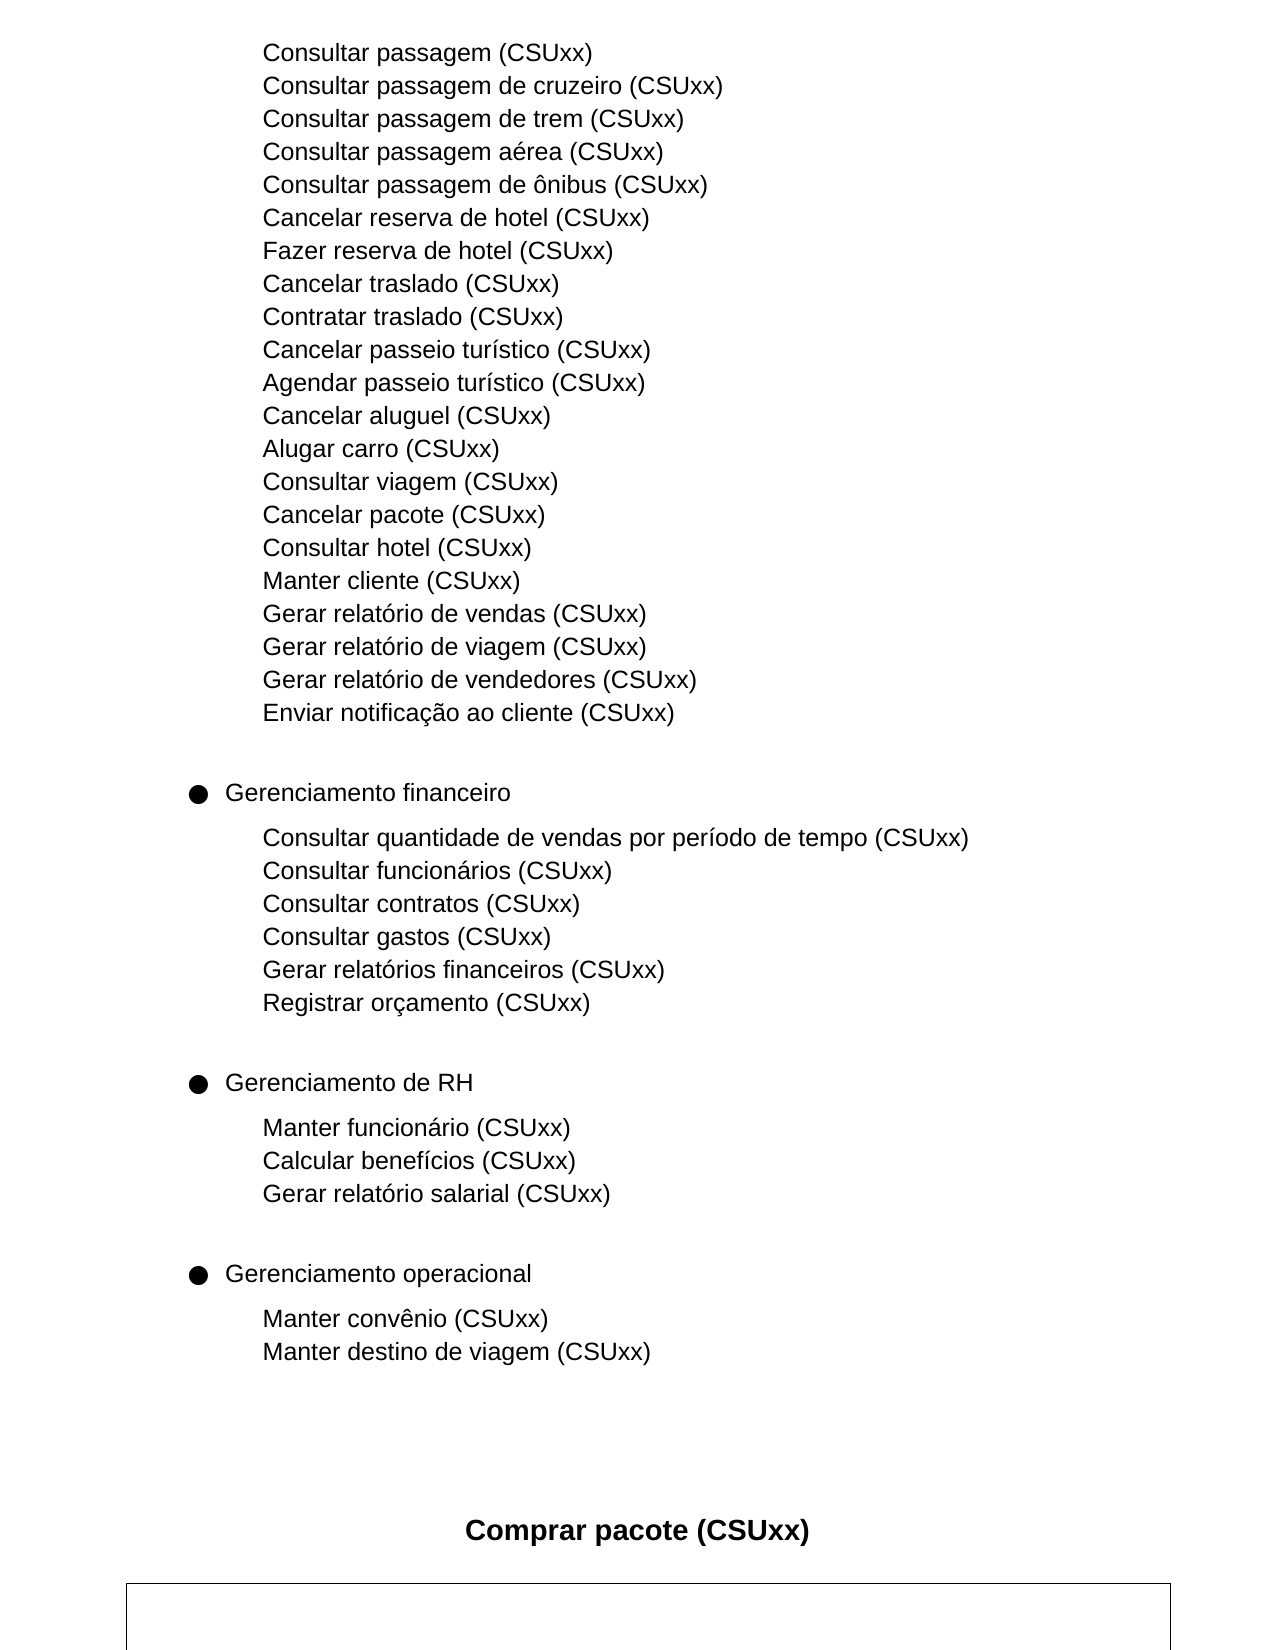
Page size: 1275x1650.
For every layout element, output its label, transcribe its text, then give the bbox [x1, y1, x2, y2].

list Enviar notificação ao cliente (CSUxx) [262, 698, 1125, 727]
list Manter cliente (CSUxx) [262, 566, 1125, 595]
list Gerenciamento financeiro [187, 764, 1125, 816]
list Cancelar pacote (CSUxx) [262, 500, 1125, 529]
list Consultar gastos (CSUxx) [262, 922, 1125, 951]
list Gerar relatório de viagem (CSUxx) [262, 632, 1125, 661]
list Consultar viagem (CSUxx) [262, 467, 1125, 496]
list Consultar hotel (CSUxx) [262, 533, 1125, 562]
list Manter destino de viagem (CSUxx) [262, 1337, 1125, 1366]
list Consultar contratos (CSUxx) [262, 889, 1125, 918]
list Fazer reserva de hotel (CSUxx) [262, 236, 1125, 265]
list Consultar funcionários (CSUxx) [262, 856, 1125, 885]
list Gerar relatório de vendas (CSUxx) [262, 599, 1125, 628]
list Cancelar aluguel (CSUxx) [262, 401, 1125, 430]
list Cancelar passeio turístico (CSUxx) [262, 335, 1125, 364]
list Gerenciamento operacional [187, 1245, 1125, 1296]
list Cancelar reserva de hotel (CSUxx) [262, 203, 1125, 232]
list Manter funcionário (CSUxx) [262, 1113, 1125, 1142]
list Consultar passagem aérea (CSUxx) [262, 137, 1125, 166]
list Consultar passagem de ônibus (CSUxx) [262, 170, 1125, 199]
list Manter convênio (CSUxx) [262, 1304, 1125, 1333]
list Registrar orçamento (CSUxx) [262, 988, 1125, 1017]
list Cancelar traslado (CSUxx) [262, 269, 1125, 298]
list Gerar relatório de vendedores (CSUxx) [262, 665, 1125, 694]
list Consultar passagem de cruzeiro (CSUxx) [262, 71, 1125, 99]
list Gerenciamento de RH [187, 1054, 1125, 1106]
list Gerar relatórios financeiros (CSUxx) [262, 955, 1125, 984]
list Consultar passagem de trem (CSUxx) [262, 104, 1125, 133]
list Consultar passagem (CSUxx) [262, 38, 1125, 67]
text Comprar pacote (CSUxx) [150, 1513, 1125, 1547]
list Calcular benefícios (CSUxx) [262, 1146, 1125, 1175]
list Contratar traslado (CSUxx) [262, 302, 1125, 331]
list Gerar relatório salarial (CSUxx) [262, 1179, 1125, 1208]
list Alugar carro (CSUxx) [262, 434, 1125, 463]
list Agendar passeio turístico (CSUxx) [262, 368, 1125, 397]
list Consultar quantidade de vendas por período de tempo (CSUxx) [262, 823, 1125, 852]
